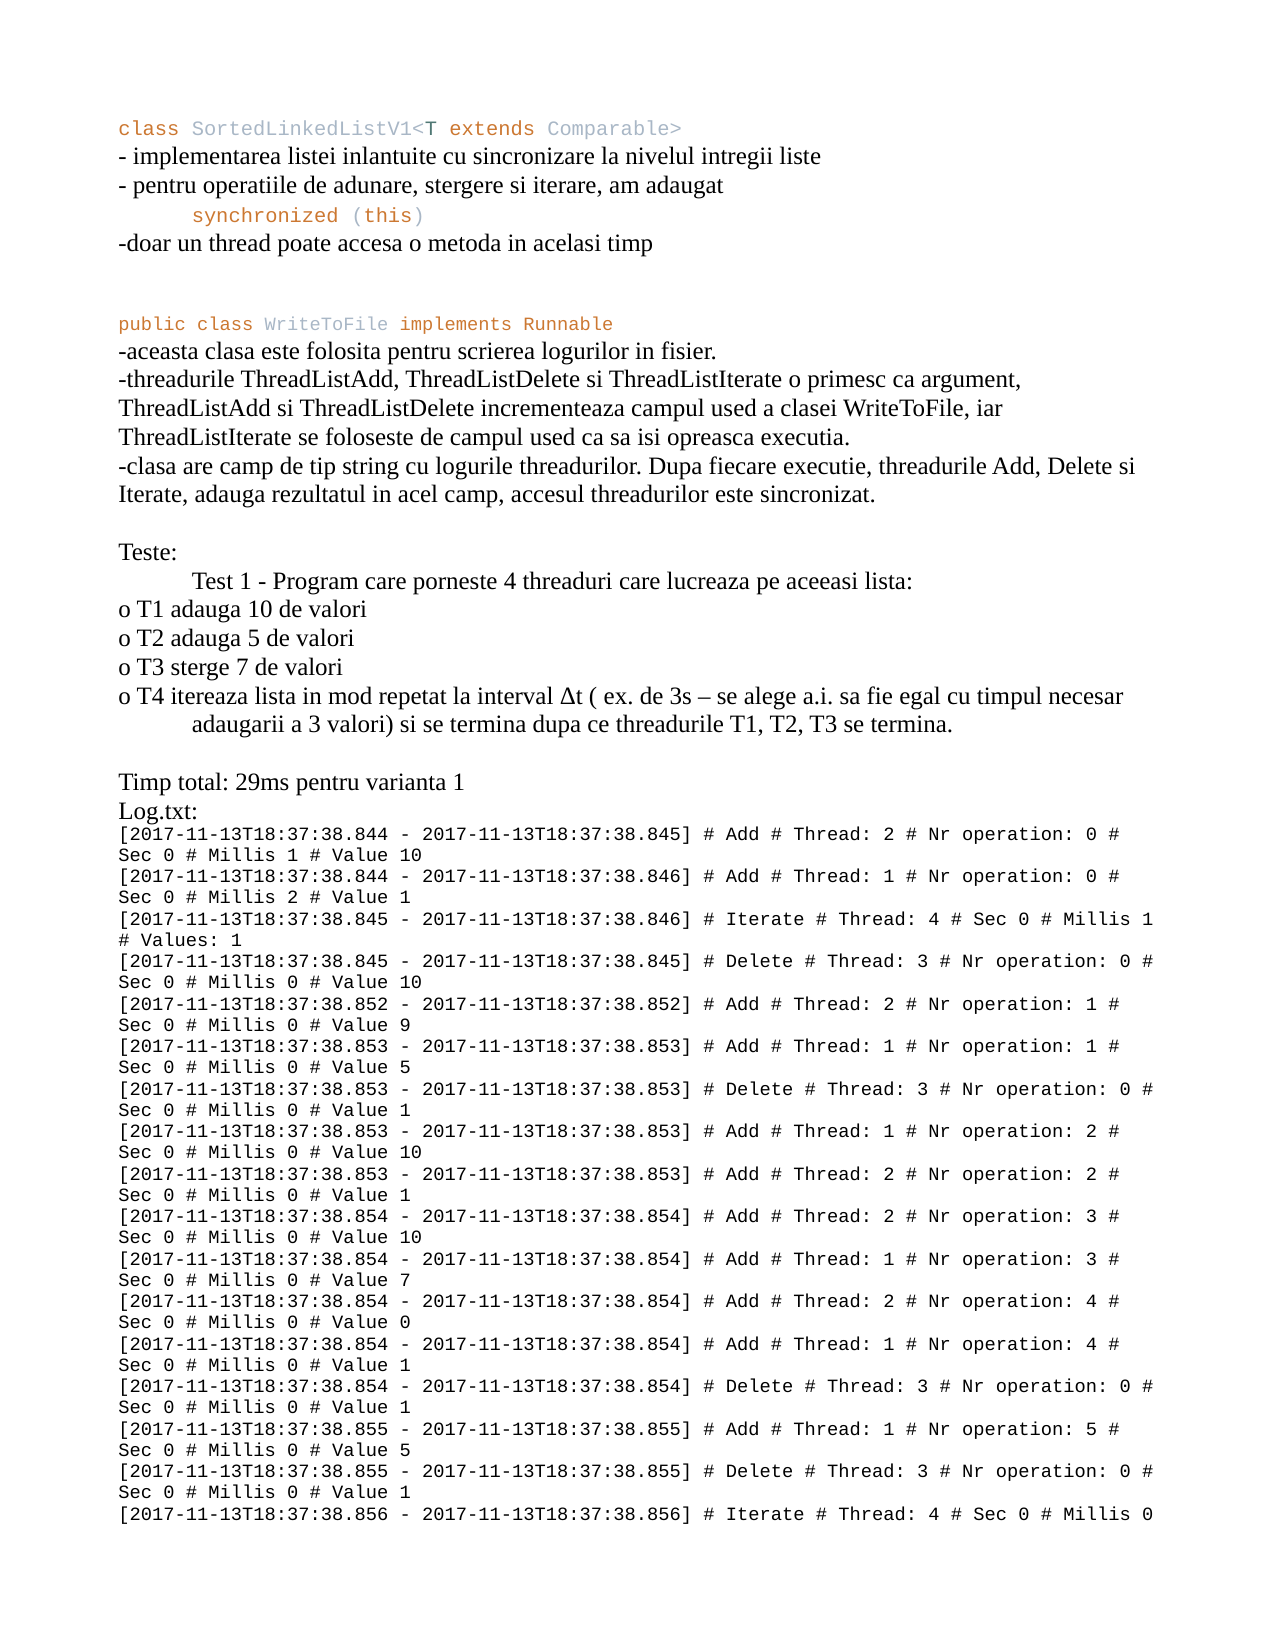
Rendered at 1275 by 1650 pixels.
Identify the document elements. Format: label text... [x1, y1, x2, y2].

text [2017-11-13T18:37:38.853 - 2017-11-13T18:37:38.853] # Add # Thread: 1 # Nr operation: 2 # Sec 0 # Millis 0 # Value 10 [118, 1122, 1157, 1164]
text Timp total: 29ms pentru varianta 1 [118, 767, 1157, 796]
text -doar un thread poate accesa o metoda in acelasi timp [118, 228, 1157, 257]
text public class WriteToFile implements Runnable [118, 314, 1157, 336]
text Test 1 - Program care porneste 4 threaduri care lucreaza pe aceeasi lista: [118, 566, 1157, 594]
text class SortedLinkedListV1<T extends Comparable> [118, 118, 1157, 141]
text [2017-11-13T18:37:38.854 - 2017-11-13T18:37:38.854] # Add # Thread: 2 # Nr operation: 3 # Sec 0 # Millis 0 # Value 10 [118, 1207, 1157, 1249]
text o T3 sterge 7 de valori [118, 652, 1157, 681]
text Teste: [118, 537, 1157, 566]
text [2017-11-13T18:37:38.845 - 2017-11-13T18:37:38.846] # Iterate # Thread: 4 # Sec 0 # Millis 1 # Values: 1 [118, 909, 1157, 952]
text o T2 adauga 5 de valori [118, 623, 1157, 652]
text -threadurile ThreadListAdd, ThreadListDelete si ThreadListIterate o primesc ca argument, ThreadListAdd si ThreadListDelete incrementeaza campul used a clasei WriteToFile, iar ThreadListIterate se foloseste de campul used ca sa isi opreasca executia. [118, 364, 1157, 451]
text [2017-11-13T18:37:38.854 - 2017-11-13T18:37:38.854] # Add # Thread: 2 # Nr operation: 4 # Sec 0 # Millis 0 # Value 0 [118, 1292, 1157, 1334]
text [2017-11-13T18:37:38.854 - 2017-11-13T18:37:38.854] # Add # Thread: 1 # Nr operation: 3 # Sec 0 # Millis 0 # Value 7 [118, 1249, 1157, 1292]
text -aceasta clasa este folosita pentru scrierea logurilor in fisier. [118, 336, 1157, 364]
text [2017-11-13T18:37:38.853 - 2017-11-13T18:37:38.853] # Delete # Thread: 3 # Nr operation: 0 # Sec 0 # Millis 0 # Value 1 [118, 1079, 1157, 1122]
text [2017-11-13T18:37:38.855 - 2017-11-13T18:37:38.855] # Delete # Thread: 3 # Nr operation: 0 # Sec 0 # Millis 0 # Value 1 [118, 1462, 1157, 1504]
text [2017-11-13T18:37:38.853 - 2017-11-13T18:37:38.853] # Add # Thread: 1 # Nr operation: 1 # Sec 0 # Millis 0 # Value 5 [118, 1037, 1157, 1079]
text - implementarea listei inlantuite cu sincronizare la nivelul intregii liste [118, 141, 1157, 170]
text [2017-11-13T18:37:38.856 - 2017-11-13T18:37:38.856] # Iterate # Thread: 4 # Sec 0 # Millis 0 [118, 1504, 1157, 1526]
text [2017-11-13T18:37:38.845 - 2017-11-13T18:37:38.845] # Delete # Thread: 3 # Nr operation: 0 # Sec 0 # Millis 0 # Value 10 [118, 952, 1157, 994]
text Log.txt: [118, 796, 1157, 824]
text [2017-11-13T18:37:38.854 - 2017-11-13T18:37:38.854] # Delete # Thread: 3 # Nr operation: 0 # Sec 0 # Millis 0 # Value 1 [118, 1377, 1157, 1419]
text - pentru operatiile de adunare, stergere si iterare, am adaugat [118, 170, 1157, 199]
text [2017-11-13T18:37:38.855 - 2017-11-13T18:37:38.855] # Add # Thread: 1 # Nr operation: 5 # Sec 0 # Millis 0 # Value 5 [118, 1419, 1157, 1462]
text [2017-11-13T18:37:38.853 - 2017-11-13T18:37:38.853] # Add # Thread: 2 # Nr operation: 2 # Sec 0 # Millis 0 # Value 1 [118, 1164, 1157, 1207]
text o T4 itereaza lista in mod repetat la interval Δt ( ex. de 3s – se alege a.i. sa fie egal cu timpul necesar adaugarii a 3 valori) si se termina dupa ce threadurile T1, T2, T3 se termina. [118, 681, 1157, 738]
text [2017-11-13T18:37:38.852 - 2017-11-13T18:37:38.852] # Add # Thread: 2 # Nr operation: 1 # Sec 0 # Millis 0 # Value 9 [118, 994, 1157, 1037]
text o T1 adauga 10 de valori [118, 594, 1157, 623]
text synchronized (this) [118, 199, 1157, 228]
text [2017-11-13T18:37:38.854 - 2017-11-13T18:37:38.854] # Add # Thread: 1 # Nr operation: 4 # Sec 0 # Millis 0 # Value 1 [118, 1334, 1157, 1377]
text [2017-11-13T18:37:38.844 - 2017-11-13T18:37:38.846] # Add # Thread: 1 # Nr operation: 0 # Sec 0 # Millis 2 # Value 1 [118, 867, 1157, 909]
text [2017-11-13T18:37:38.844 - 2017-11-13T18:37:38.845] # Add # Thread: 2 # Nr operation: 0 # Sec 0 # Millis 1 # Value 10 [118, 824, 1157, 867]
text -clasa are camp de tip string cu logurile threadurilor. Dupa fiecare executie, threadurile Add, Delete si Iterate, adauga rezultatul in acel camp, accesul threadurilor este sincronizat. [118, 451, 1157, 508]
